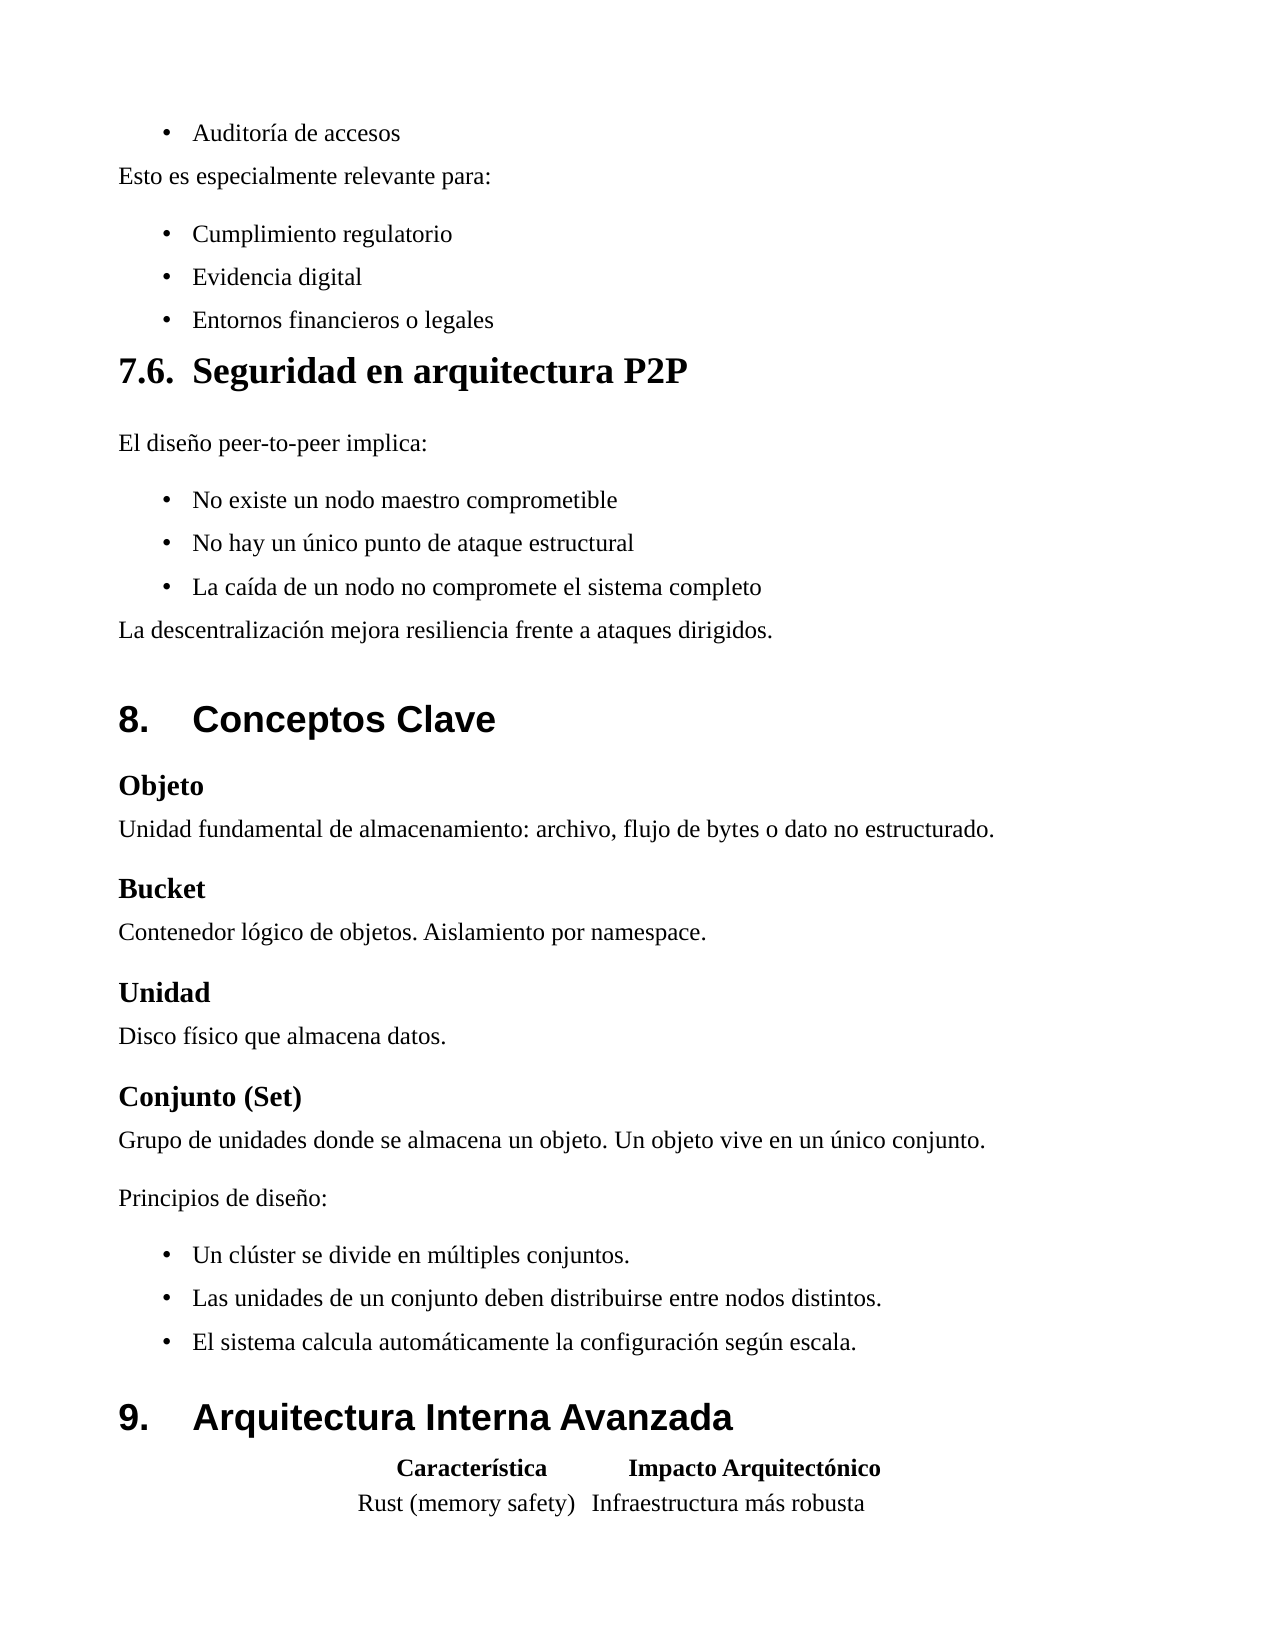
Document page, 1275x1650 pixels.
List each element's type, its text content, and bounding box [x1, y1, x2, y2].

text Unidad fundamental de almacenamiento: archivo, flujo de bytes o dato no estructurado. [118, 814, 1157, 842]
list Entornos financieros o legales [162, 305, 1157, 334]
subtitle Arquitectura Interna Avanzada [118, 1395, 1157, 1438]
table_cell Infraestructura más robusta [589, 1485, 920, 1519]
subtitle Objeto [118, 768, 1157, 801]
subtitle Conceptos Clave [118, 697, 1157, 741]
subtitle Seguridad en arquitectura P2P [118, 348, 1157, 391]
text Disco físico que almacena datos. [118, 1021, 1157, 1050]
table_header Impacto Arquitectónico [589, 1450, 920, 1485]
table_header Característica [355, 1450, 588, 1485]
text Esto es especialmente relevante para: [118, 161, 1157, 190]
text Principios de diseño: [118, 1183, 1157, 1211]
list Evidencia digital [162, 262, 1157, 291]
text La descentralización mejora resiliencia frente a ataques dirigidos. [118, 615, 1157, 643]
list No existe un nodo maestro comprometible [162, 485, 1157, 514]
list Un clúster se divide en múltiples conjuntos. [162, 1240, 1157, 1269]
list No hay un único punto de ataque estructural [162, 528, 1157, 557]
subtitle Unidad [118, 975, 1157, 1009]
list La caída de un nodo no compromete el sistema completo [162, 572, 1157, 600]
text Grupo de unidades donde se almacena un objeto. Un objeto vive en un único conjunto. [118, 1125, 1157, 1154]
text El diseño peer-to-peer implica: [118, 428, 1157, 456]
list El sistema calcula automáticamente la configuración según escala. [162, 1327, 1157, 1355]
subtitle Conjunto (Set) [118, 1079, 1157, 1112]
list Auditoría de accesos [162, 118, 1157, 147]
table_cell Rust (memory safety) [355, 1485, 588, 1519]
list Cumplimiento regulatorio [162, 219, 1157, 248]
subtitle Bucket [118, 871, 1157, 905]
text Contenedor lógico de objetos. Aislamiento por namespace. [118, 917, 1157, 946]
list Las unidades de un conjunto deben distribuirse entre nodos distintos. [162, 1283, 1157, 1312]
